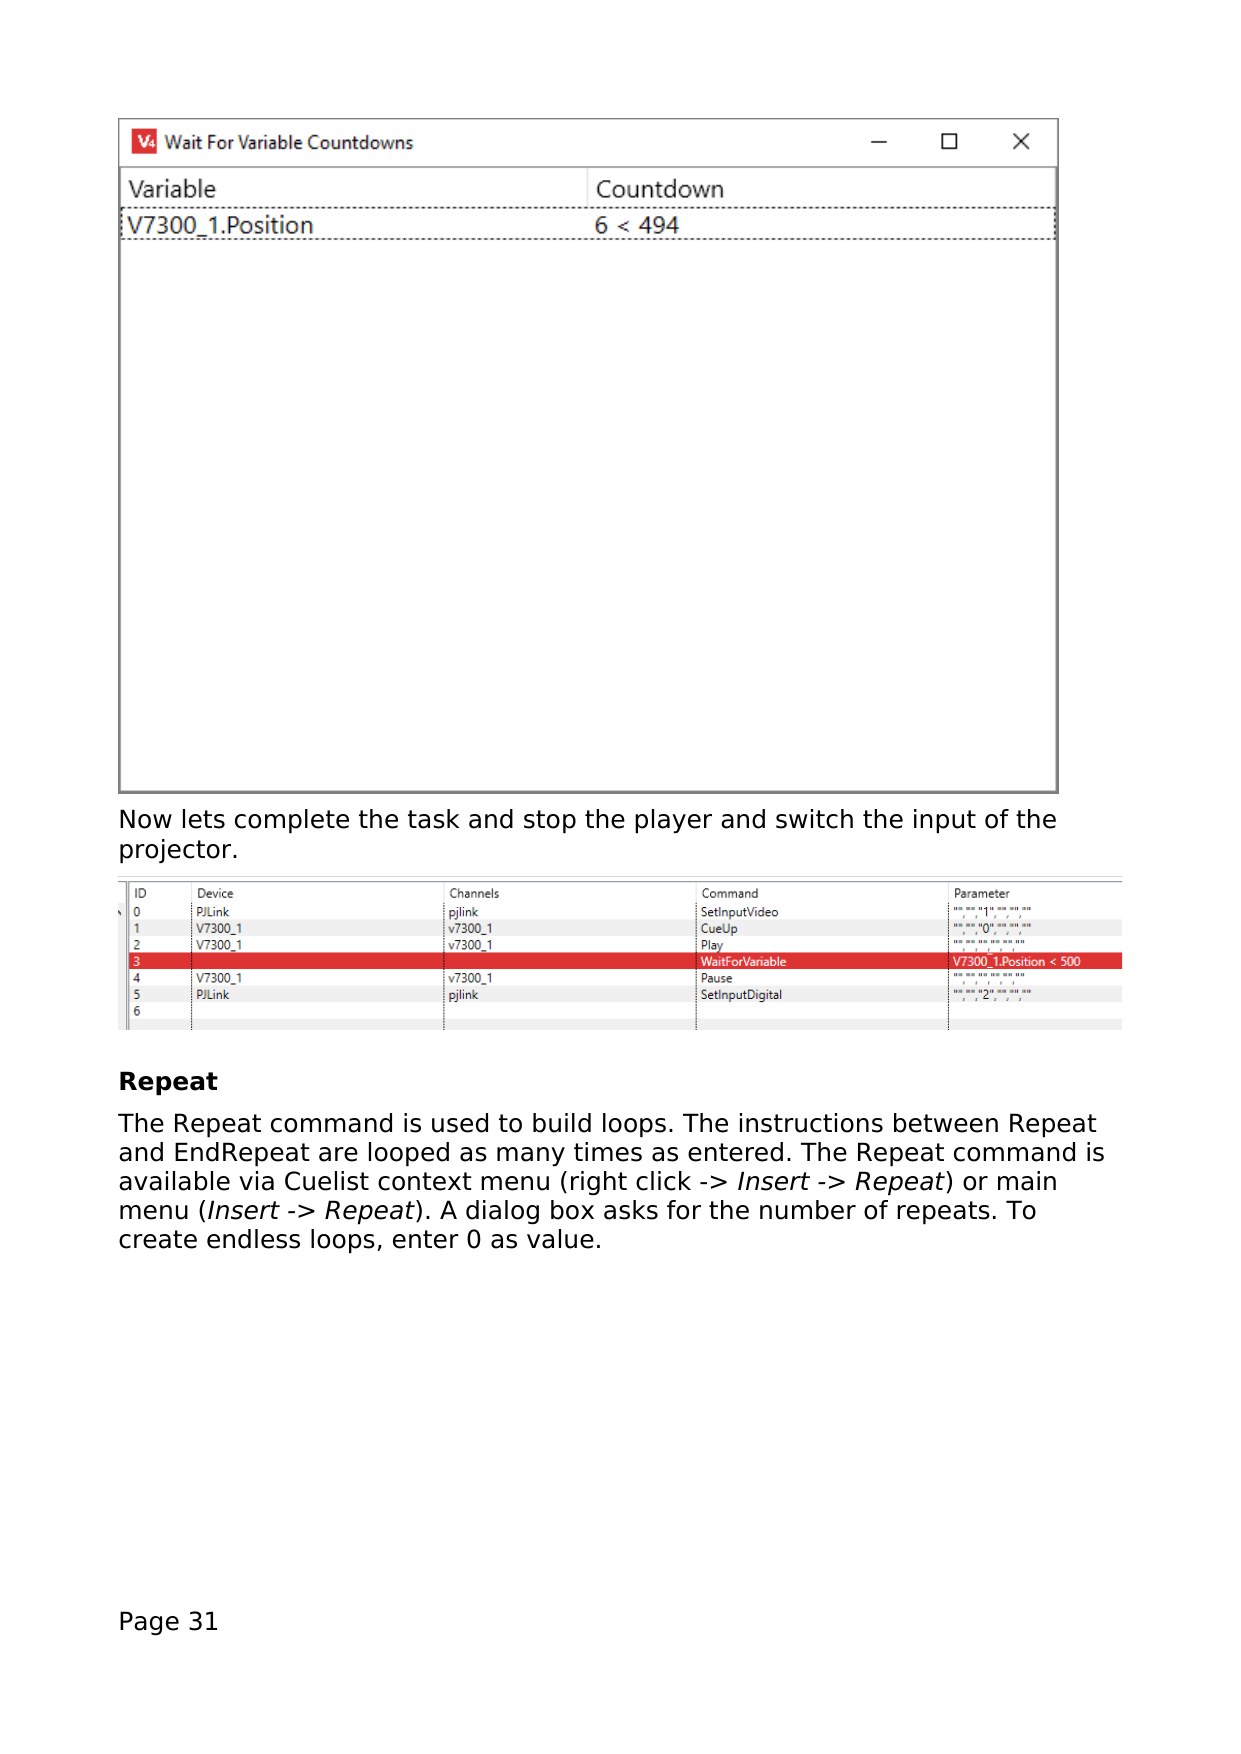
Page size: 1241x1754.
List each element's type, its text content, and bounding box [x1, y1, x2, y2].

picture [118, 118, 1059, 794]
subtitle Repeat [118, 1067, 1122, 1096]
text Now lets complete the task and stop the player and switch the input of the projector. [118, 806, 1122, 864]
picture [118, 876, 1123, 1030]
text The Repeat command is used to build loops. The instructions between Repeat and EndRepeat are looped as many times as entered. The Repeat command is available via Cuelist context menu (right click -> Insert -> Repeat) or main menu (Insert -> Repeat). A dialog box asks for the number of repeats. To create endless loops, enter 0 as value. [118, 1109, 1122, 1255]
